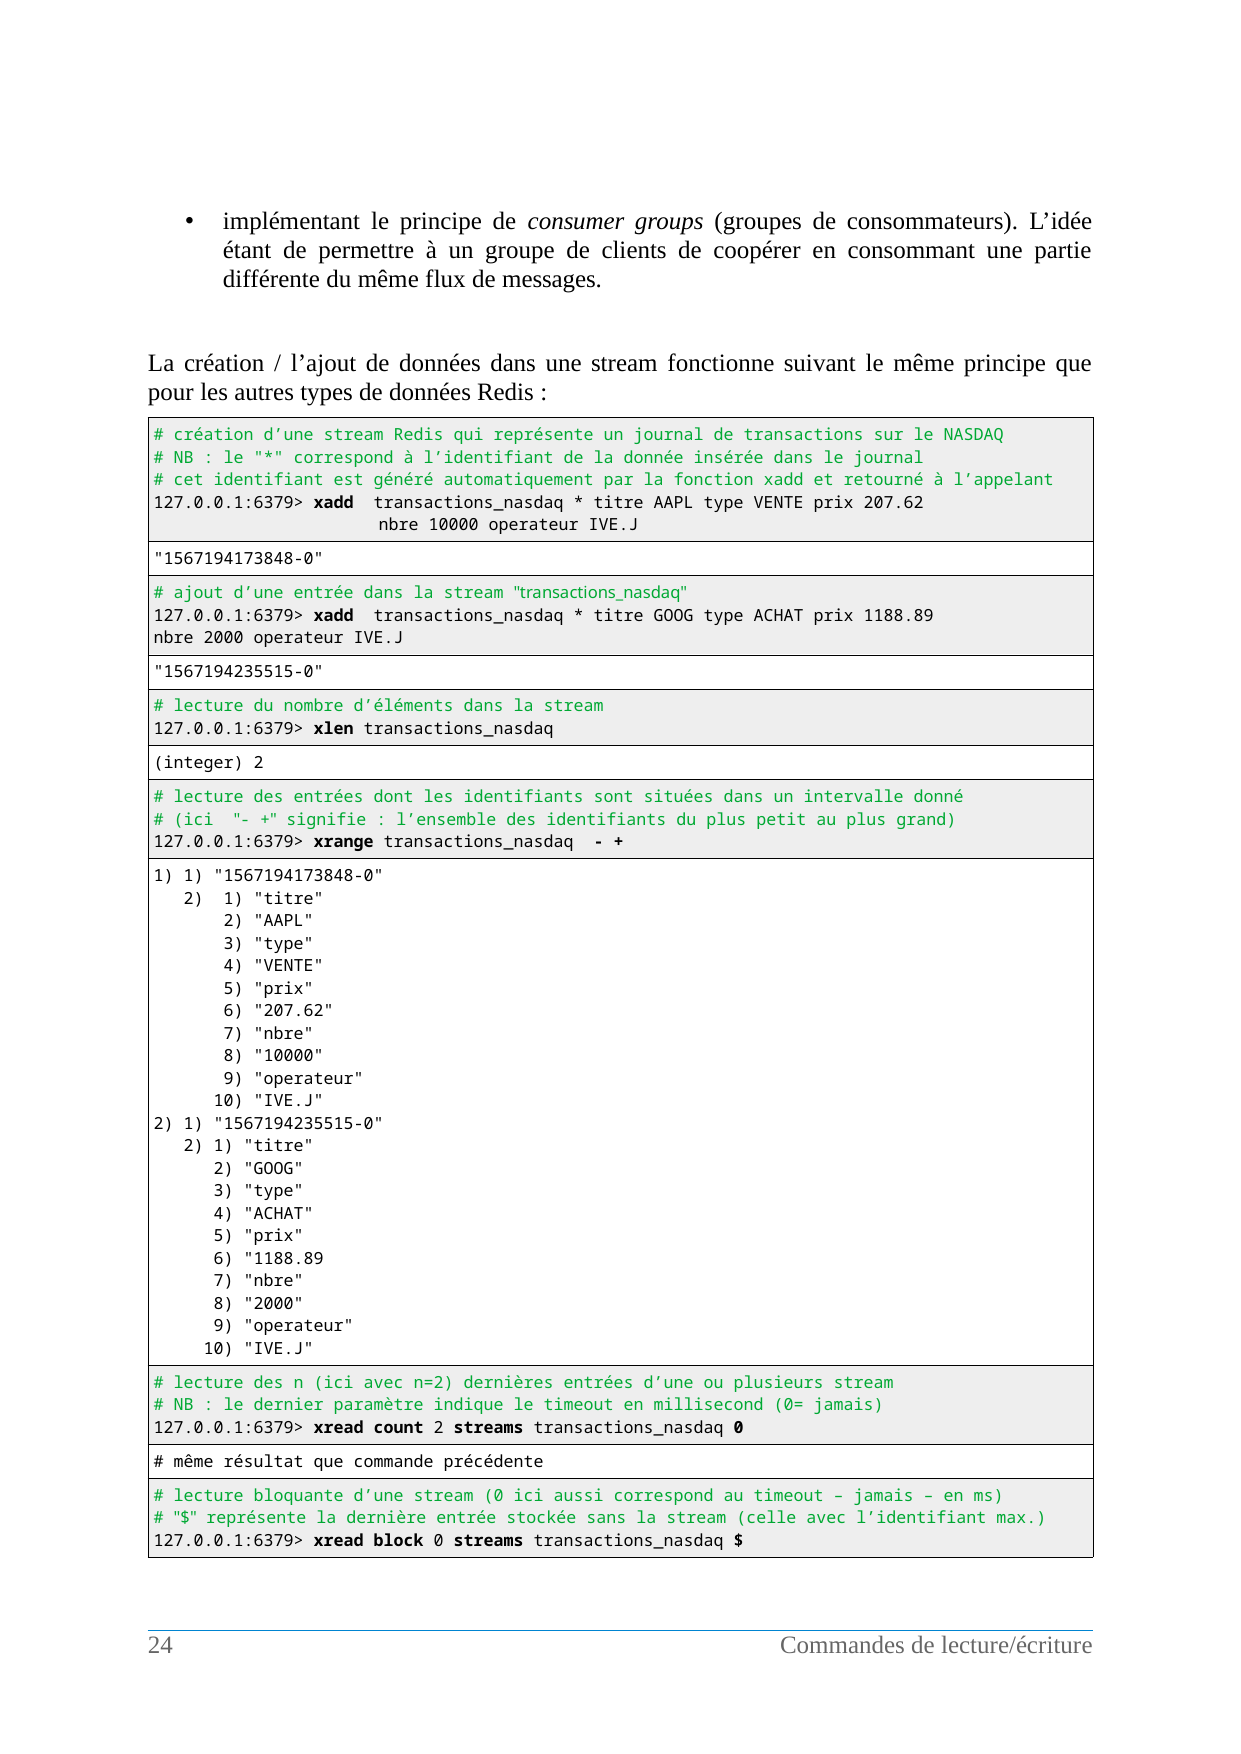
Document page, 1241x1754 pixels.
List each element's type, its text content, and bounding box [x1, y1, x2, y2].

table_cell # ajout d’une entrée dans la stream "transactions_nasdaq" 127.0.0.1:6379> xadd transactions_nasdaq * titre GOOG type ACHAT prix 1188.89 nbre 2000 operateur IVE.J [149, 576, 1093, 654]
table_header # création d’une stream Redis qui représente un journal de transactions sur le NASDAQ # NB : le "*" correspond à l’identifiant de la donnée insérée dans le journal # cet identifiant est généré automatiquement par la fonction xadd et retourné à l’appelant 127.0.0.1:6379> xadd transactions_nasdaq * titre AAPL type VENTE prix 207.62 nbre 10000 operateur IVE.J [149, 418, 1093, 541]
table_cell # même résultat que commande précédente [149, 1445, 1093, 1478]
table_cell # lecture des n (ici avec n=2) dernières entrées d’une ou plusieurs stream # NB : le dernier paramètre indique le timeout en millisecond (0= jamais) 127.0.0.1:6379> xread count 2 streams transactions_nasdaq 0 [149, 1366, 1093, 1444]
table_cell "1567194235515-0" [149, 656, 1093, 688]
table_cell # lecture du nombre d’éléments dans la stream 127.0.0.1:6379> xlen transactions_nasdaq [149, 690, 1093, 745]
table_cell # lecture des entrées dont les identifiants sont situées dans un intervalle donné # (ici "- +" signifie : l’ensemble des identifiants du plus petit au plus grand) 127.0.0.1:6379> xrange transactions_nasdaq - + [149, 780, 1093, 858]
table_cell 1) 1) "1567194173848-0" 2) 1) "titre" 2) "AAPL" 3) "type" 4) "VENTE" 5) "prix" 6) "207.62" 7) "nbre" 8) "10000" 9) "operateur" 10) "IVE.J" 2) 1) "1567194235515-0" 2) 1) "titre" 2) "GOOG" 3) "type" 4) "ACHAT" 5) "prix" 6) "1188.89 7) "nbre" 8) "2000" 9) "operateur" 10) "IVE.J" [149, 859, 1093, 1365]
text La création / l’ajout de données dans une stream fonctionne suivant le même principe que pour les autres types de données Redis : [148, 347, 1093, 406]
table_cell (integer) 2 [149, 746, 1093, 779]
table_cell # lecture bloquante d’une stream (0 ici aussi correspond au timeout – jamais – en ms) # "$" représente la dernière entrée stockée sans la stream (celle avec l’identifiant max.) 127.0.0.1:6379> xread block 0 streams transactions_nasdaq $ [149, 1479, 1093, 1557]
table_cell "1567194173848-0" [149, 542, 1093, 575]
list implémentant le principe de consumer groups (groupes de consommateurs). L’idée étant de permettre à un groupe de clients de coopérer en consommant une partie différente du même flux de messages. [185, 206, 1093, 293]
